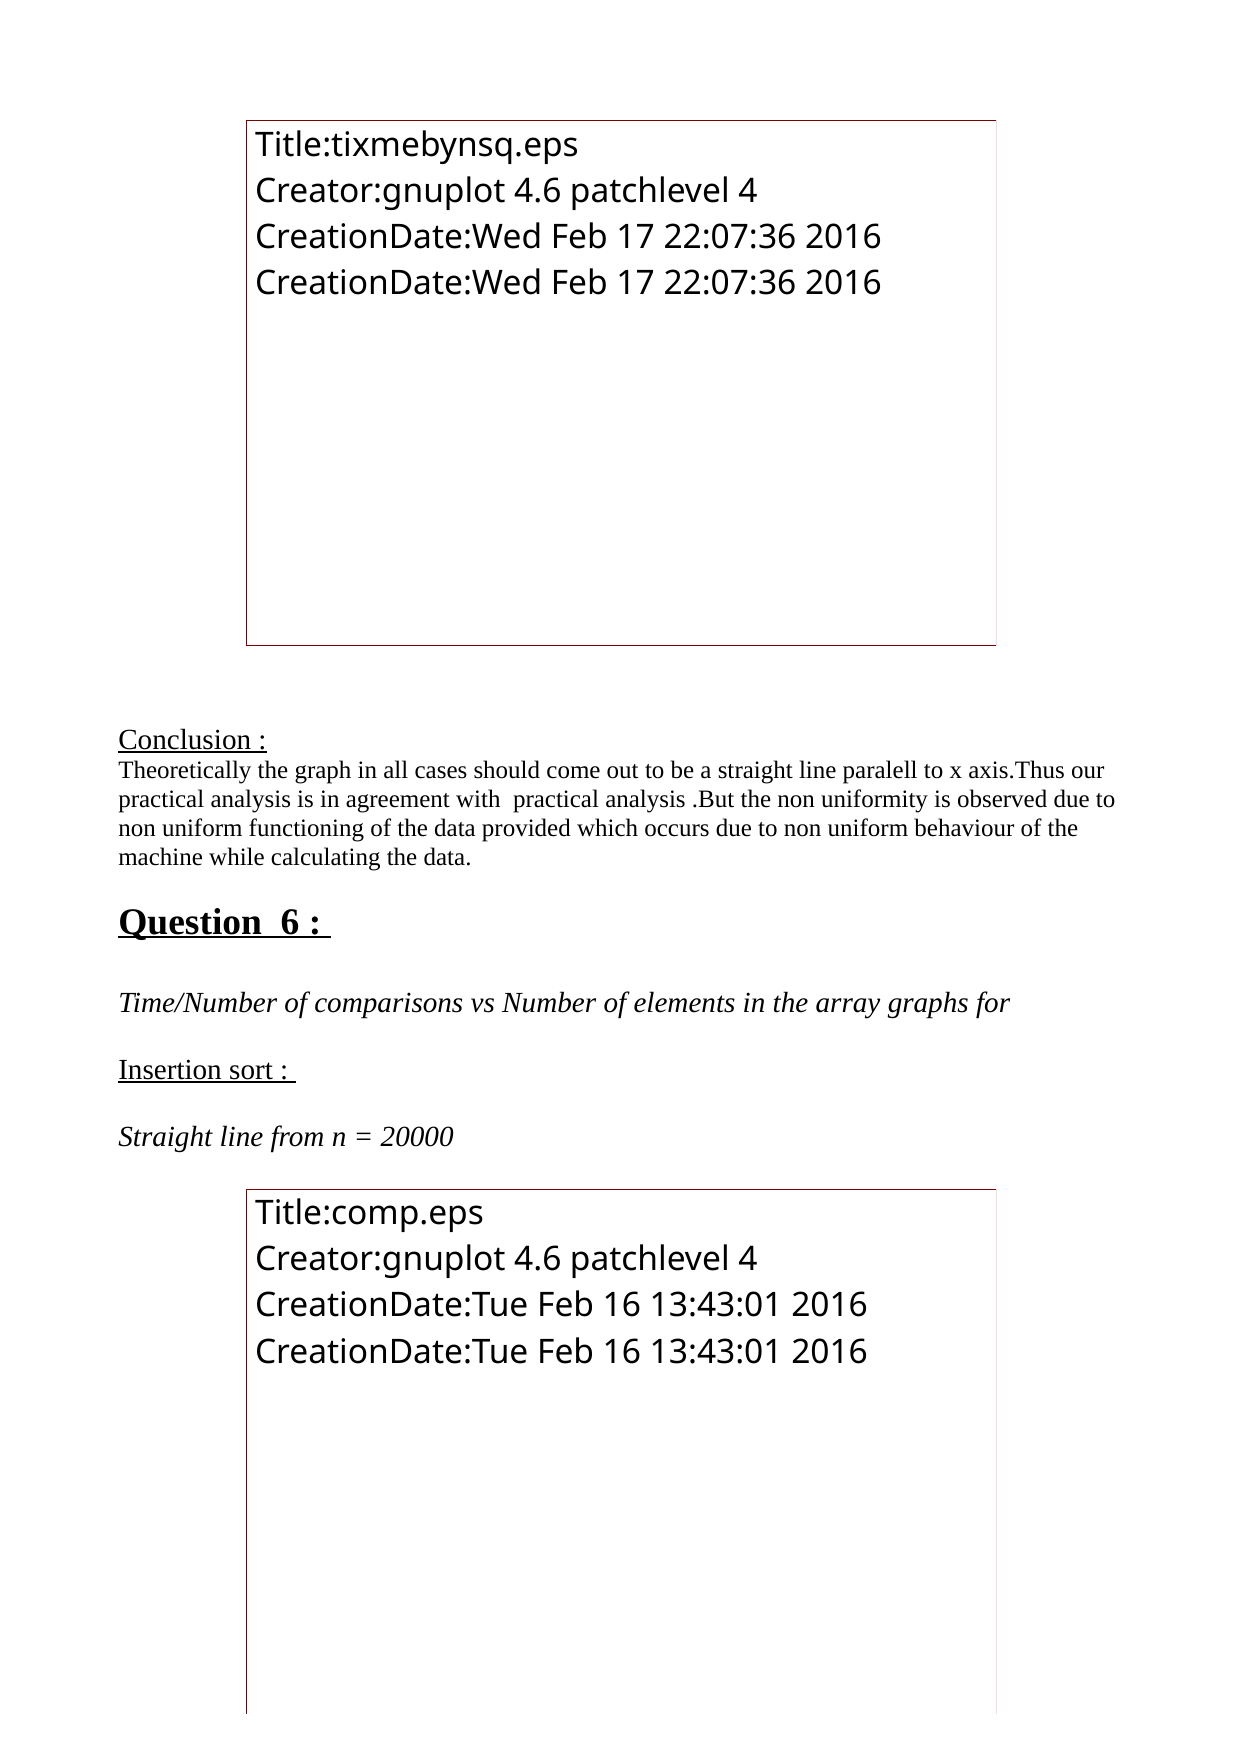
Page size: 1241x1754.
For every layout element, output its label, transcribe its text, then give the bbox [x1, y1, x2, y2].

text Conclusion : [118, 722, 1122, 755]
text Insertion sort : [118, 1052, 1122, 1086]
text Theoretically the graph in all cases should come out to be a straight line paralell to x axis.Thus our practical analysis is in agreement with practical analysis .But the non uniformity is observed due to non uniform functioning of the data provided which occurs due to non uniform behaviour of the machine while calculating the data. [118, 755, 1122, 870]
text Time/Number of comparisons vs Number of elements in the array graphs for [118, 985, 1122, 1019]
text Question 6 : [118, 899, 1122, 942]
text Straight line from n = 20000 [118, 1119, 1122, 1153]
